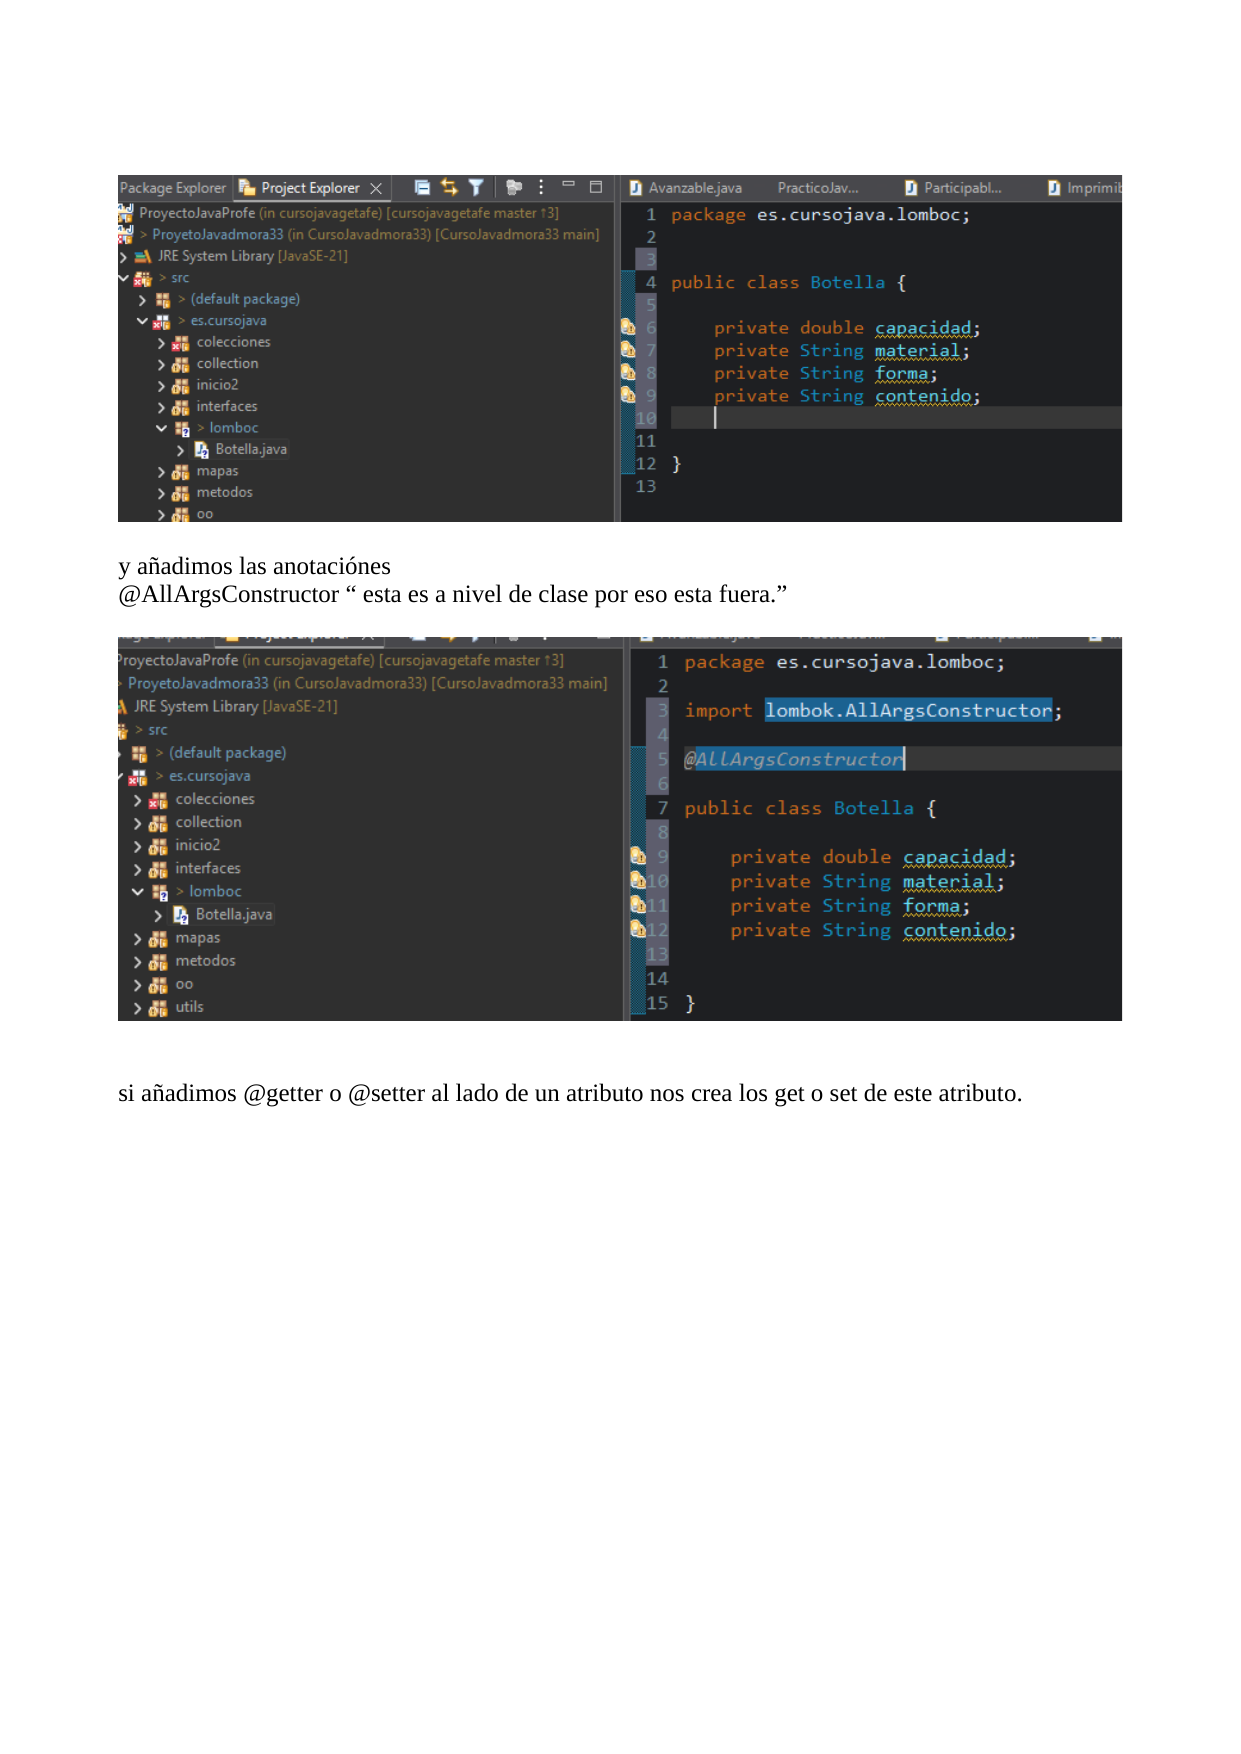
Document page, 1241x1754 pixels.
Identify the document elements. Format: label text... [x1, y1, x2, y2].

picture [118, 637, 1123, 1021]
text si añadimos @getter o @setter al lado de un atributo nos crea los get o set de este atributo. [118, 1078, 1122, 1106]
picture [118, 175, 1123, 522]
text y añadimos las anotaciónes [118, 551, 1122, 579]
text @AllArgsConstructor “ esta es a nivel de clase por eso esta fuera.” [118, 579, 1122, 608]
